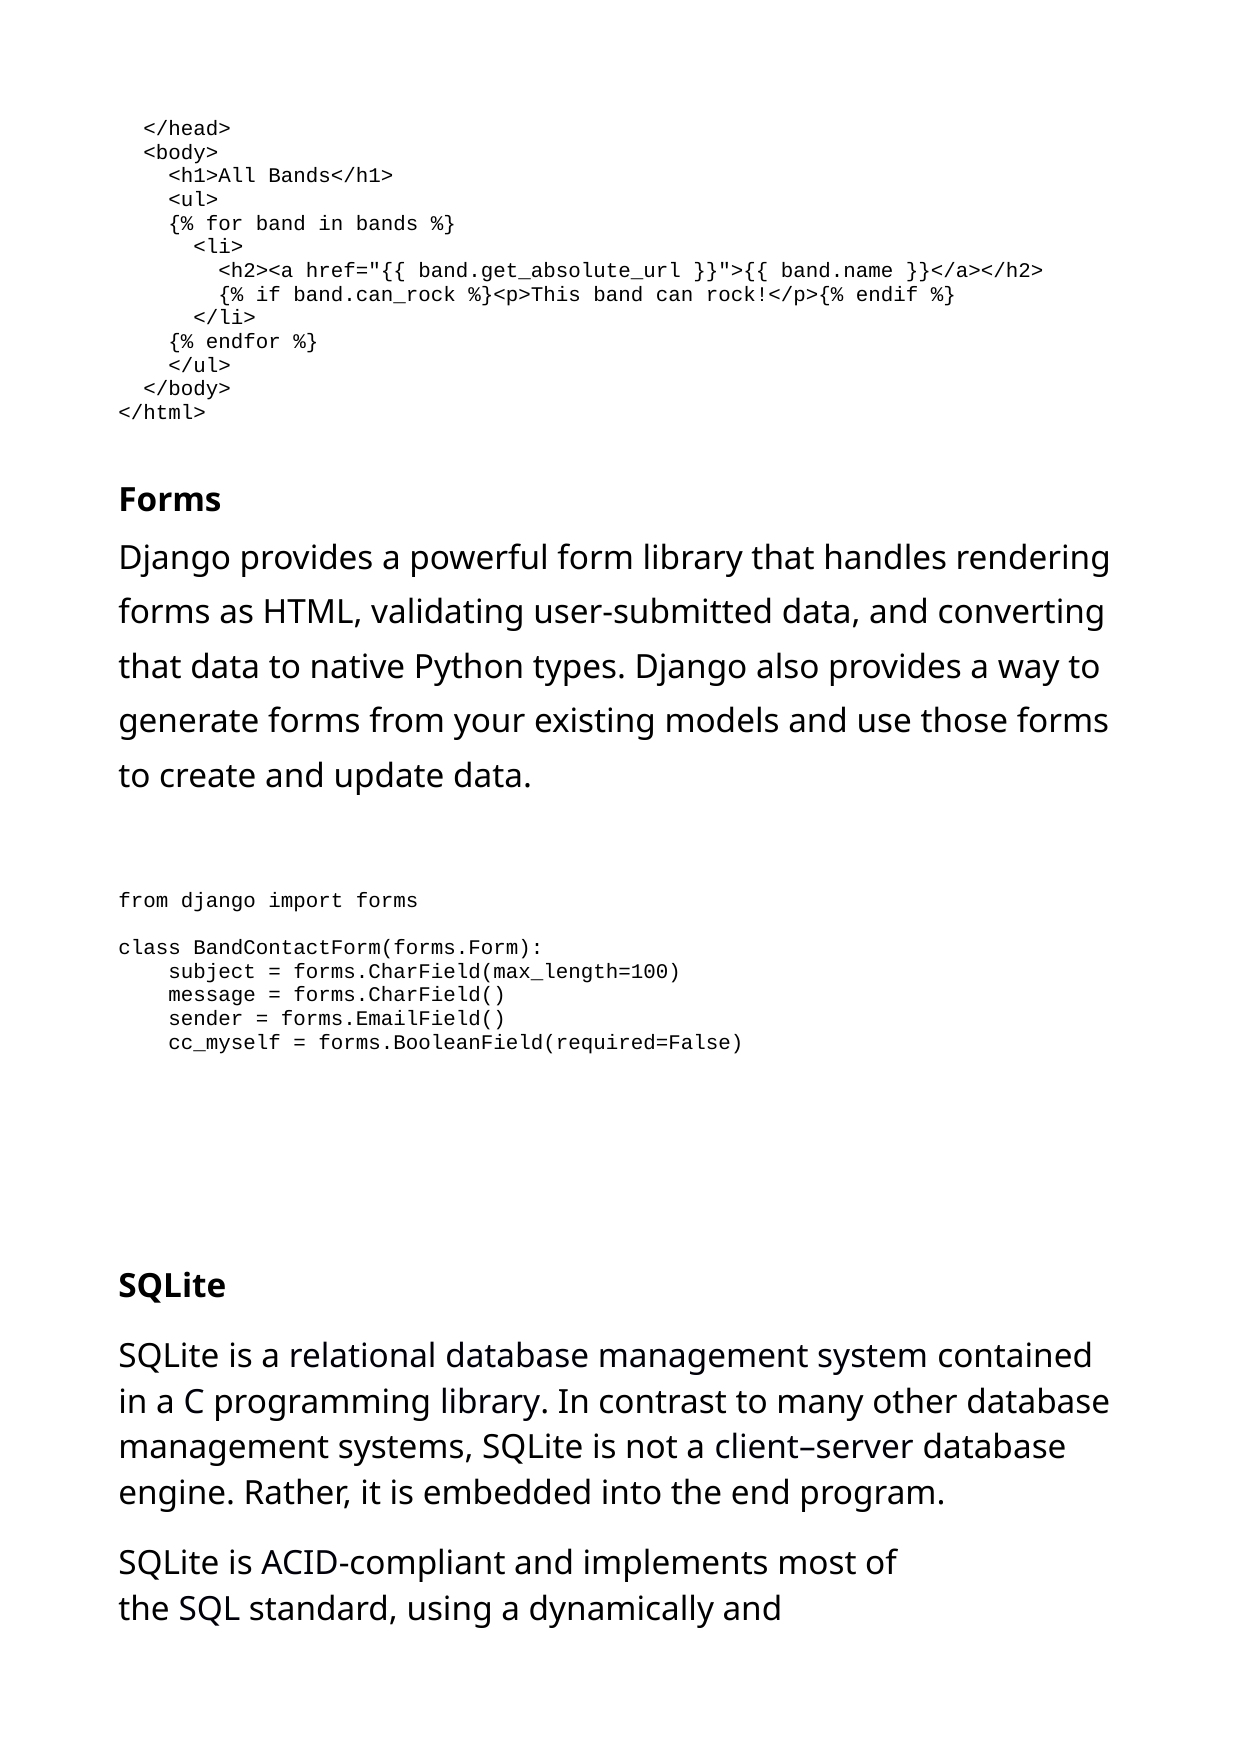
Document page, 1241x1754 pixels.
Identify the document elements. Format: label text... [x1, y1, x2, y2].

text </body> [118, 378, 1122, 402]
text Django provides a powerful form library that handles rendering forms as HTML, validating user-submitted data, and converting that data to native Python types. Django also provides a way to generate forms from your existing models and use those forms to create and update data. [118, 534, 1122, 797]
text <ul> [118, 189, 1122, 213]
text SQLite [118, 1262, 1122, 1307]
text <body> [118, 142, 1122, 165]
text class BandContactForm(forms.Form): [118, 937, 1122, 961]
subtitle Forms [118, 476, 1122, 521]
text <h2><a href="{{ band.get_absolute_url }}">{{ band.name }}</a></h2> [118, 260, 1122, 284]
text subject = forms.CharField(max_length=100) [118, 961, 1122, 984]
text </html> [118, 402, 1122, 426]
text {% if band.can_rock %}<p>This band can rock!</p>{% endif %} [118, 284, 1122, 307]
text <li> [118, 236, 1122, 260]
text </head> [118, 118, 1122, 142]
text </ul> [118, 354, 1122, 378]
text {% for band in bands %} [118, 213, 1122, 236]
text </li> [118, 307, 1122, 331]
text from django import forms [118, 890, 1122, 913]
text SQLite is a relational database management system contained in a C programming library. In contrast to many other database management systems, SQLite is not a client–server database engine. Rather, it is embedded into the end program. [118, 1332, 1122, 1514]
text {% endfor %} [118, 331, 1122, 354]
text cc_myself = forms.BooleanField(required=False) [118, 1032, 1122, 1055]
text message = forms.CharField() [118, 984, 1122, 1008]
text SQLite is ACID-compliant and implements most of the SQL standard, using a dynamically and [118, 1539, 1122, 1630]
text sender = forms.EmailField() [118, 1008, 1122, 1032]
text <h1>All Bands</h1> [118, 165, 1122, 189]
